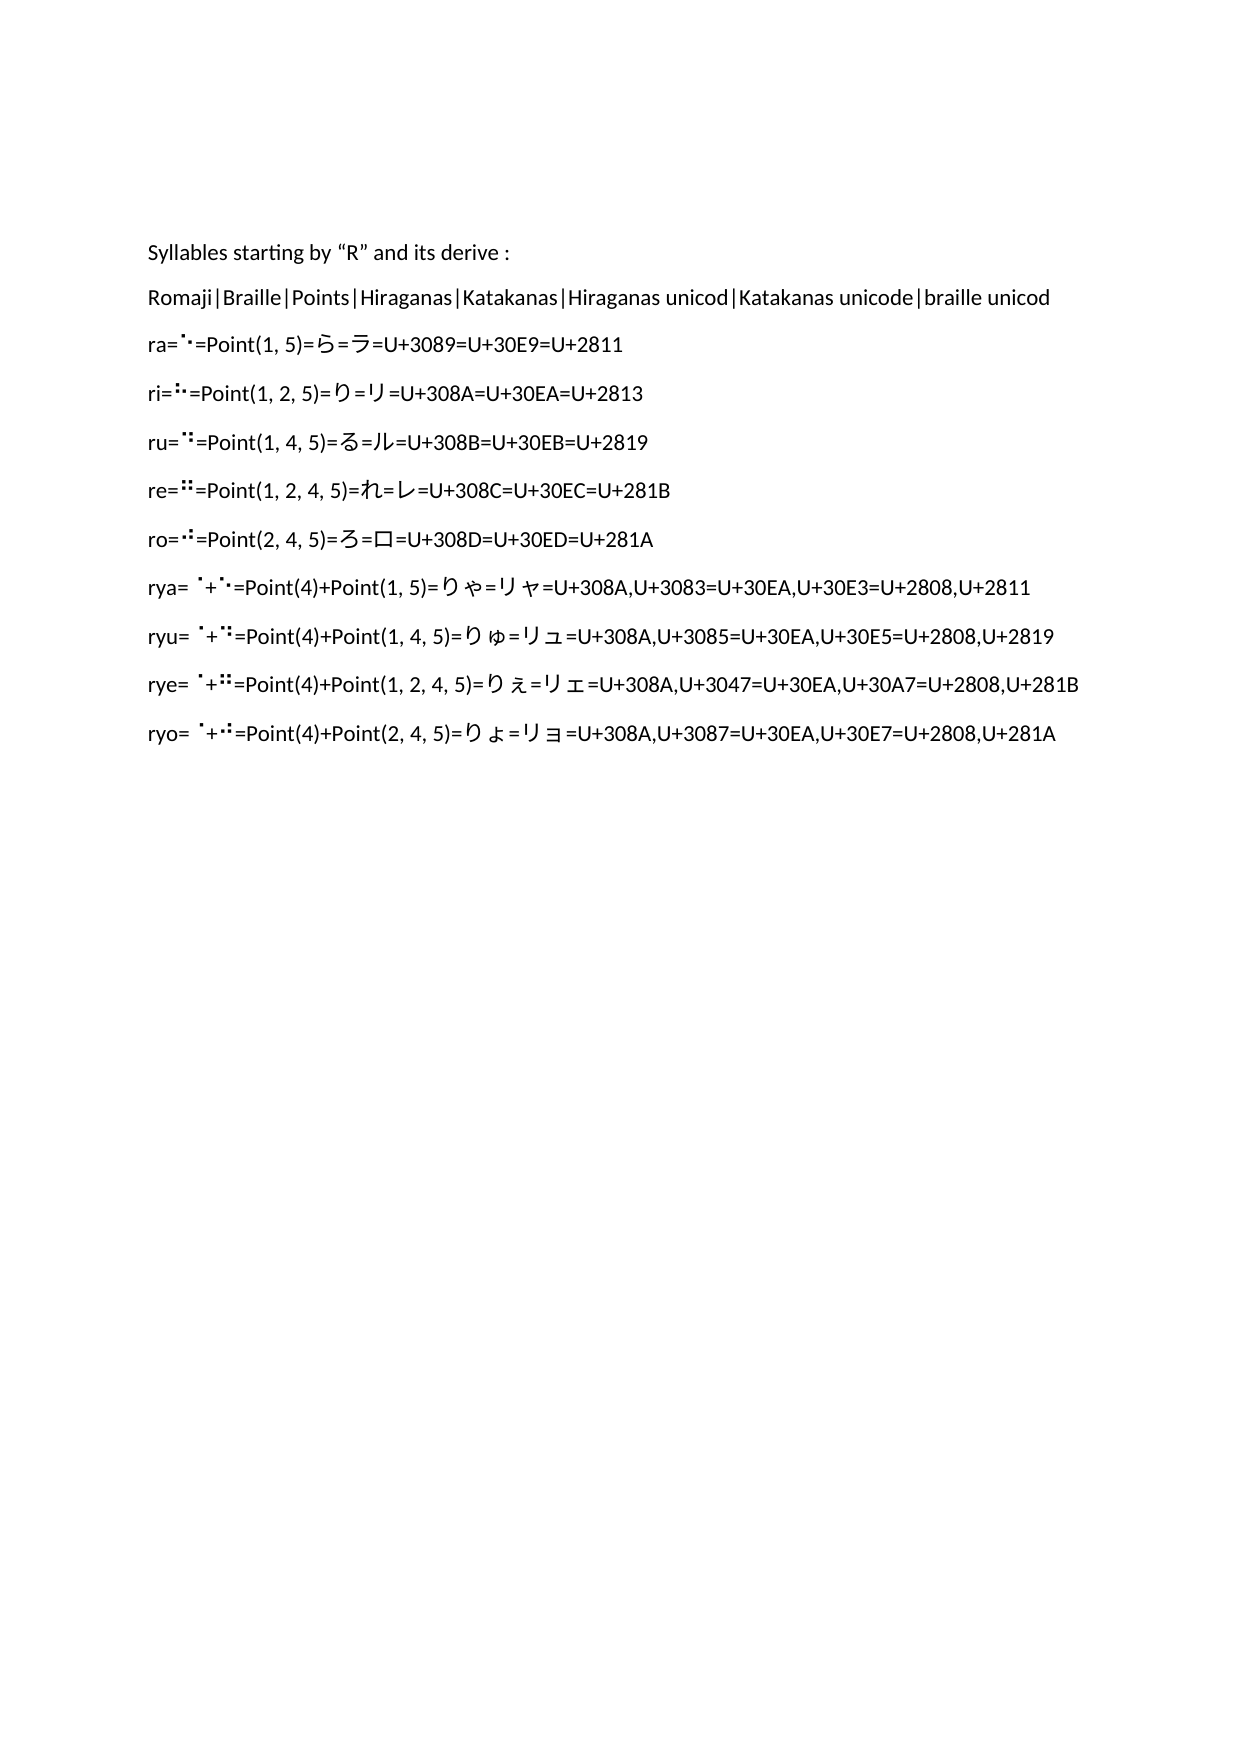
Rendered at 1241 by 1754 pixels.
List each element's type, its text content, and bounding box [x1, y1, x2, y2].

text ra=⠑=Point(1, 5)=ら=ラ=U+3089=U+30E9=U+2811 [148, 328, 1093, 360]
text rya=⠈+⠑=Point(4)+Point(1, 5)=りゃ=リャ=U+308A,U+3083=U+30EA,U+30E3=U+2808,U+2811 [148, 571, 1093, 602]
text ro=⠚=Point(2, 4, 5)=ろ=ロ=U+308D=U+30ED=U+281A [148, 523, 1093, 554]
text ri=⠓=Point(1, 2, 5)=り=リ=U+308A=U+30EA=U+2813 [148, 377, 1093, 408]
text rye=⠈+⠛=Point(4)+Point(1, 2, 4, 5)=りぇ=リェ=U+308A,U+3047=U+30EA,U+30A7=U+2808,U+281B [148, 668, 1093, 699]
text ru=⠙=Point(1, 4, 5)=る=ル=U+308B=U+30EB=U+2819 [148, 426, 1093, 457]
text Romaji|Braille|Points|Hiraganas|Katakanas|Hiraganas unicod|Katakanas unicode|braille unicod [148, 283, 1093, 311]
text ryu=⠈+⠙=Point(4)+Point(1, 4, 5)=りゅ=リュ=U+308A,U+3085=U+30EA,U+30E5=U+2808,U+2819 [148, 620, 1093, 651]
text re=⠛=Point(1, 2, 4, 5)=れ=レ=U+308C=U+30EC=U+281B [148, 474, 1093, 505]
text ryo=⠈+⠚=Point(4)+Point(2, 4, 5)=りょ=リョ=U+308A,U+3087=U+30EA,U+30E7=U+2808,U+281A [148, 717, 1093, 748]
text Syllables starting by “R” and its derive : [148, 238, 1093, 266]
